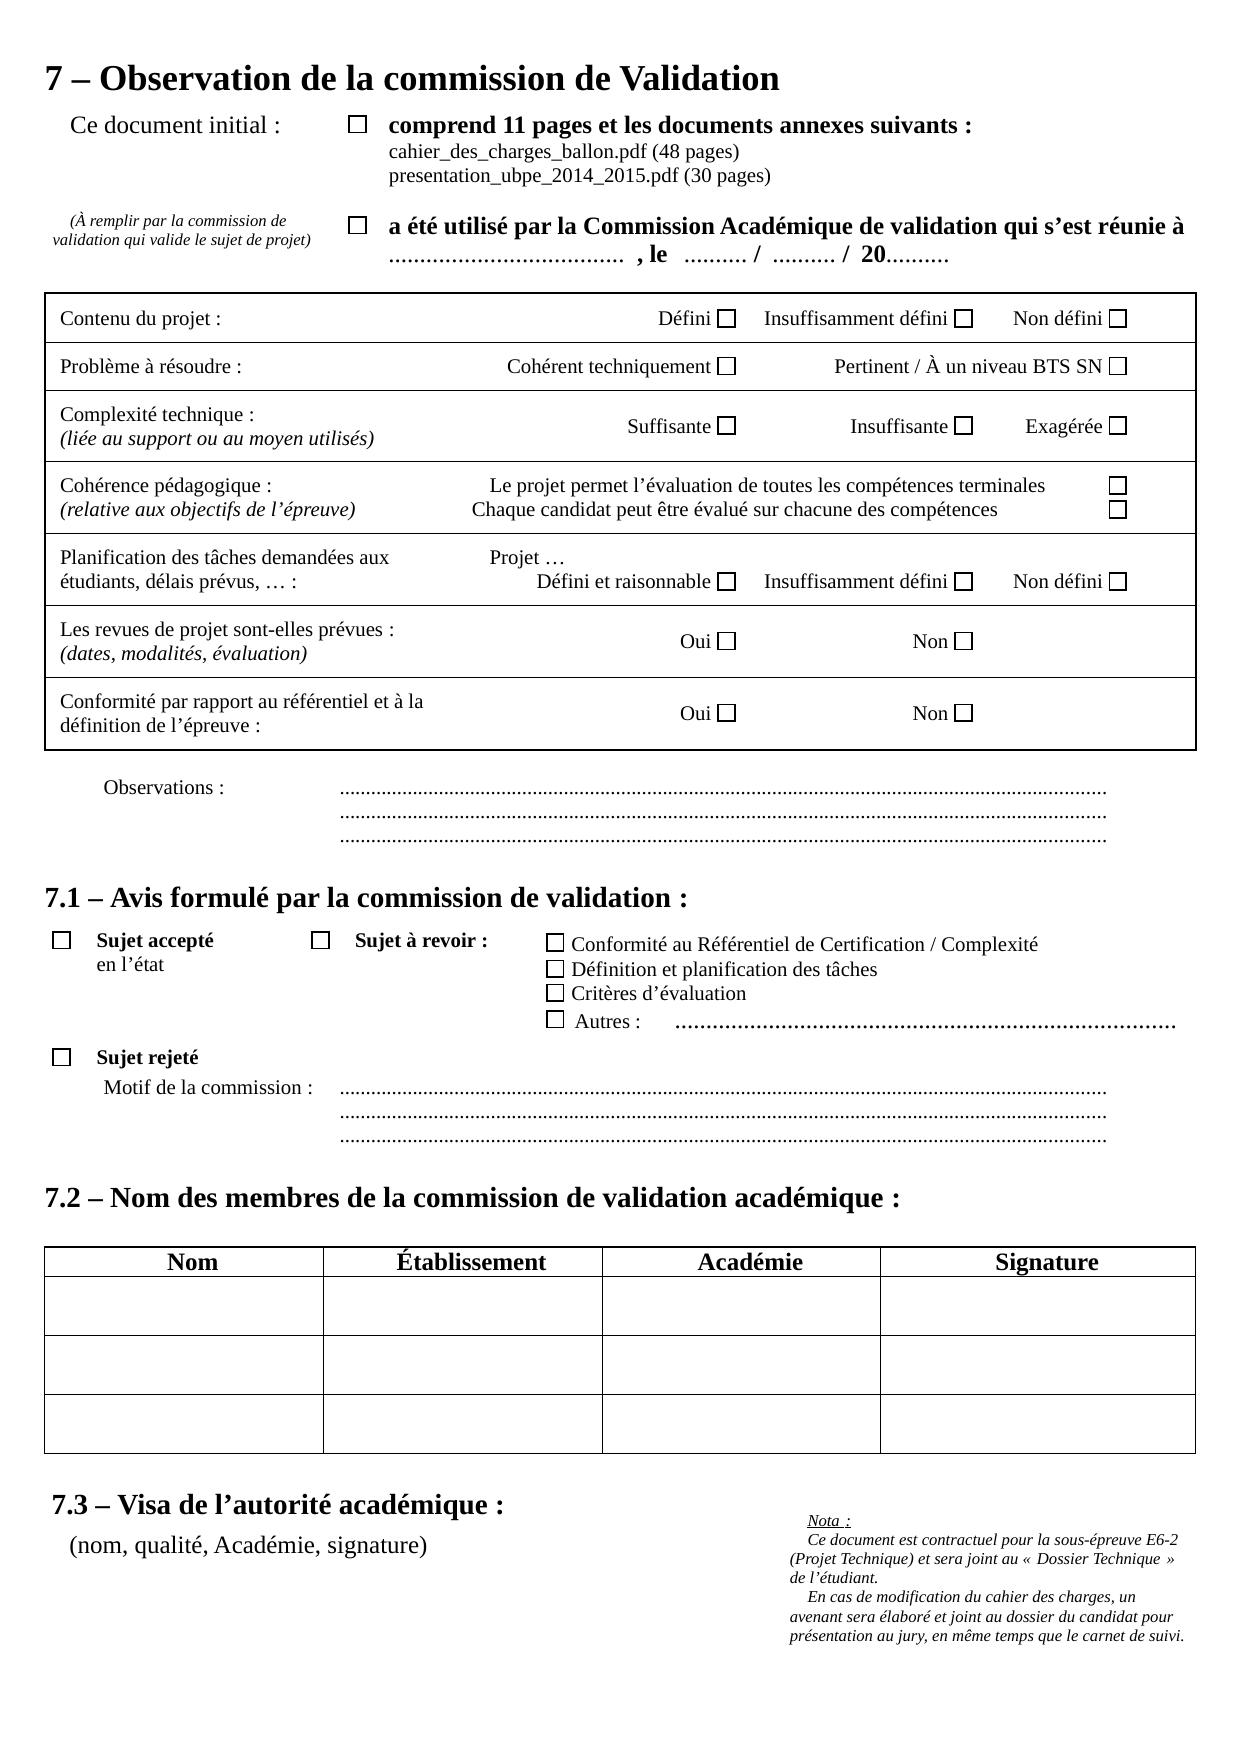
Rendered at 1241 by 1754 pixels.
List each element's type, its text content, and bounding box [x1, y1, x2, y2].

table_cell [45, 1395, 323, 1453]
table_cell [603, 1395, 880, 1453]
table_cell [603, 1277, 880, 1335]
table_cell [324, 1395, 602, 1453]
table_cell (À remplir par la commission de validation qui valide le sujet de projet) [45, 211, 322, 268]
table_header Visa de l’autorité académique : [44, 1479, 782, 1530]
table_header Nota : [782, 1479, 1195, 1530]
table_cell Planification des tâches demandées aux étudiants, délais prévus, … : [46, 534, 464, 605]
table_cell Ce document est contractuel pour la sous-épreuve E6-2 (Projet Technique) et sera joint au « Dossier Technique » de l’étudiant. En cas de modification du cahier des charges, un avenant sera élaboré et joint au dossier du candidat pour présentation au jury, en même temps que le carnet de suivi. [782, 1530, 1195, 1645]
table_cell (nom, qualité, Académie, signature) [44, 1530, 782, 1645]
subtitle Avis formulé par la commission de validation : [44, 880, 1196, 913]
table_cell Suffisante Insuffisante Exagérée [464, 391, 1195, 461]
table_header Nom [45, 1248, 323, 1276]
table_cell Cohérent techniquement Pertinent / À un niveau BTS SN [464, 343, 1195, 390]
table_cell [305, 1039, 522, 1075]
table_header Défini Insuffisamment défini Non défini [464, 294, 1195, 342]
table_cell [522, 1039, 1195, 1075]
table_cell Problème à résoudre : [46, 343, 464, 390]
table_cell Conformité par rapport au référentiel et à la définition de l’épreuve : [46, 678, 464, 748]
table_cell [45, 1277, 323, 1335]
text Motif de la commission : [103, 1075, 1107, 1147]
table_header Conformité au Référentiel de Certification / Complexité Définition et planification des tâches Critères d’évaluation Autres : [522, 922, 1195, 1039]
table_cell a été utilisé par la Commission Académique de validation qui s’est réunie à , le / / 20 [322, 211, 1196, 268]
table_cell Oui Non [464, 606, 1195, 677]
table_cell [45, 1336, 323, 1394]
table_header Académie [603, 1248, 880, 1276]
table_cell Projet … Défini et raisonnable Insuffisamment défini Non défini [464, 534, 1195, 605]
table_cell Complexité technique : (liée au support ou au moyen utilisés) [46, 391, 464, 461]
table_cell Cohérence pédagogique : (relative aux objectifs de l’épreuve) [46, 462, 464, 533]
subtitle Observation de la commission de Validation [44, 56, 1196, 98]
table_header Sujet accepté en l’état [44, 922, 305, 1039]
text Observations : [103, 775, 1107, 847]
table_header Établissement [324, 1248, 602, 1276]
table_cell Oui Non [464, 678, 1195, 748]
table_cell [881, 1336, 1195, 1394]
table_cell Sujet rejeté [44, 1039, 305, 1075]
table_cell [603, 1336, 880, 1394]
table_cell [881, 1395, 1195, 1453]
table_header comprend 11 pages et les documents annexes suivants : cahier_des_charges_ballon.pdf (48 pages) presentation_ubpe_2014_2015.pdf (30 pages) [322, 110, 1196, 211]
table_header Sujet à revoir : [305, 922, 522, 1039]
table_header Ce document initial : [45, 110, 322, 211]
table_cell Le projet permet l’évaluation de toutes les compétences terminales Chaque candidat peut être évalué sur chacune des compétences [464, 462, 1195, 533]
table_header Signature [881, 1248, 1195, 1276]
table_cell Les revues de projet sont-elles prévues : (dates, modalités, évaluation) [46, 606, 464, 677]
table_cell [324, 1277, 602, 1335]
table_cell [881, 1277, 1195, 1335]
table_header Contenu du projet : [46, 294, 464, 342]
table_cell [324, 1336, 602, 1394]
subtitle Nom des membres de la commission de validation académique : [44, 1180, 1196, 1213]
